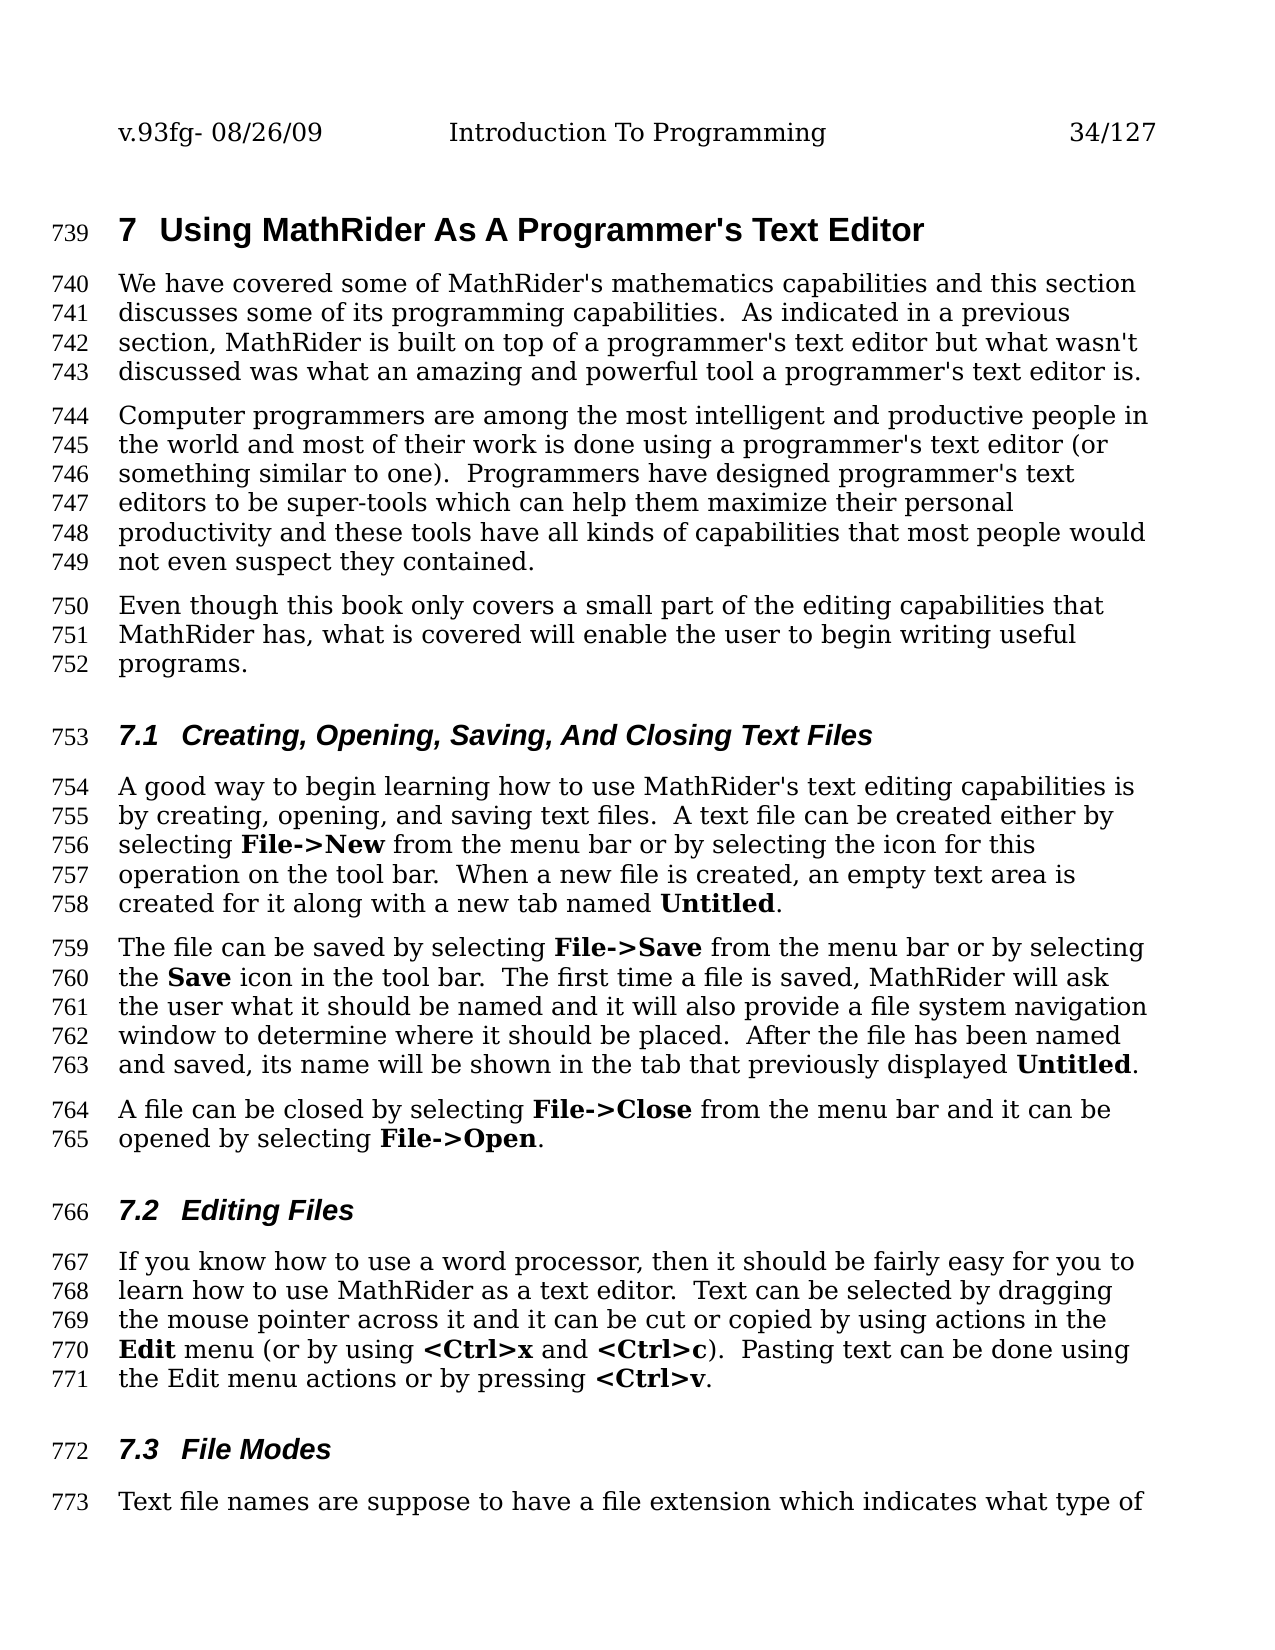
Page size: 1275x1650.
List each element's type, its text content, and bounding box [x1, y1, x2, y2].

text Even though this book only covers a small part of the editing capabilities that MathRider has, what is covered will enable the user to begin writing useful programs. [118, 591, 1157, 678]
text We have covered some of MathRider's mathematics capabilities and this section discusses some of its programming capabilities. As indicated in a previous section, MathRider is built on top of a programmer's text editor but what wasn't discussed was what an amazing and powerful tool a programmer's text editor is. [118, 269, 1157, 386]
text A good way to begin learning how to use MathRider's text editing capabilities is by creating, opening, and saving text files. A text file can be created either by selecting File->New from the menu bar or by selecting the icon for this operation on the tool bar. When a new file is created, an empty text area is created for it along with a new tab named Untitled. [118, 772, 1157, 918]
subtitle Using MathRider As A Programmer's Text Editor [118, 210, 1157, 248]
subtitle Editing Files [118, 1193, 1157, 1226]
text Text file names are suppose to have a file extension which indicates what type of [118, 1487, 1157, 1516]
text The file can be saved by selecting File->Save from the menu bar or by selecting the Save icon in the tool bar. The first time a file is saved, MathRider will ask the user what it should be named and it will also provide a file system navigation window to determine where it should be placed. After the file has been named and saved, its name will be shown in the tab that previously displayed Untitled. [118, 933, 1157, 1080]
text A file can be closed by selecting File->Close from the menu bar and it can be opened by selecting File->Open. [118, 1095, 1157, 1153]
subtitle Creating, Opening, Saving, And Closing Text Files [118, 718, 1157, 751]
subtitle File Modes [118, 1432, 1157, 1466]
text If you know how to use a word processor, then it should be fairly easy for you to learn how to use MathRider as a text editor. Text can be selected by dragging the mouse pointer across it and it can be cut or copied by using actions in the Edit menu (or by using <Ctrl>x and <Ctrl>c). Pasting text can be done using the Edit menu actions or by pressing <Ctrl>v. [118, 1247, 1157, 1393]
text Computer programmers are among the most intelligent and productive people in the world and most of their work is done using a programmer's text editor (or something similar to one). Programmers have designed programmer's text editors to be super-tools which can help them maximize their personal productivity and these tools have all kinds of capabilities that most people would not even suspect they contained. [118, 401, 1157, 576]
